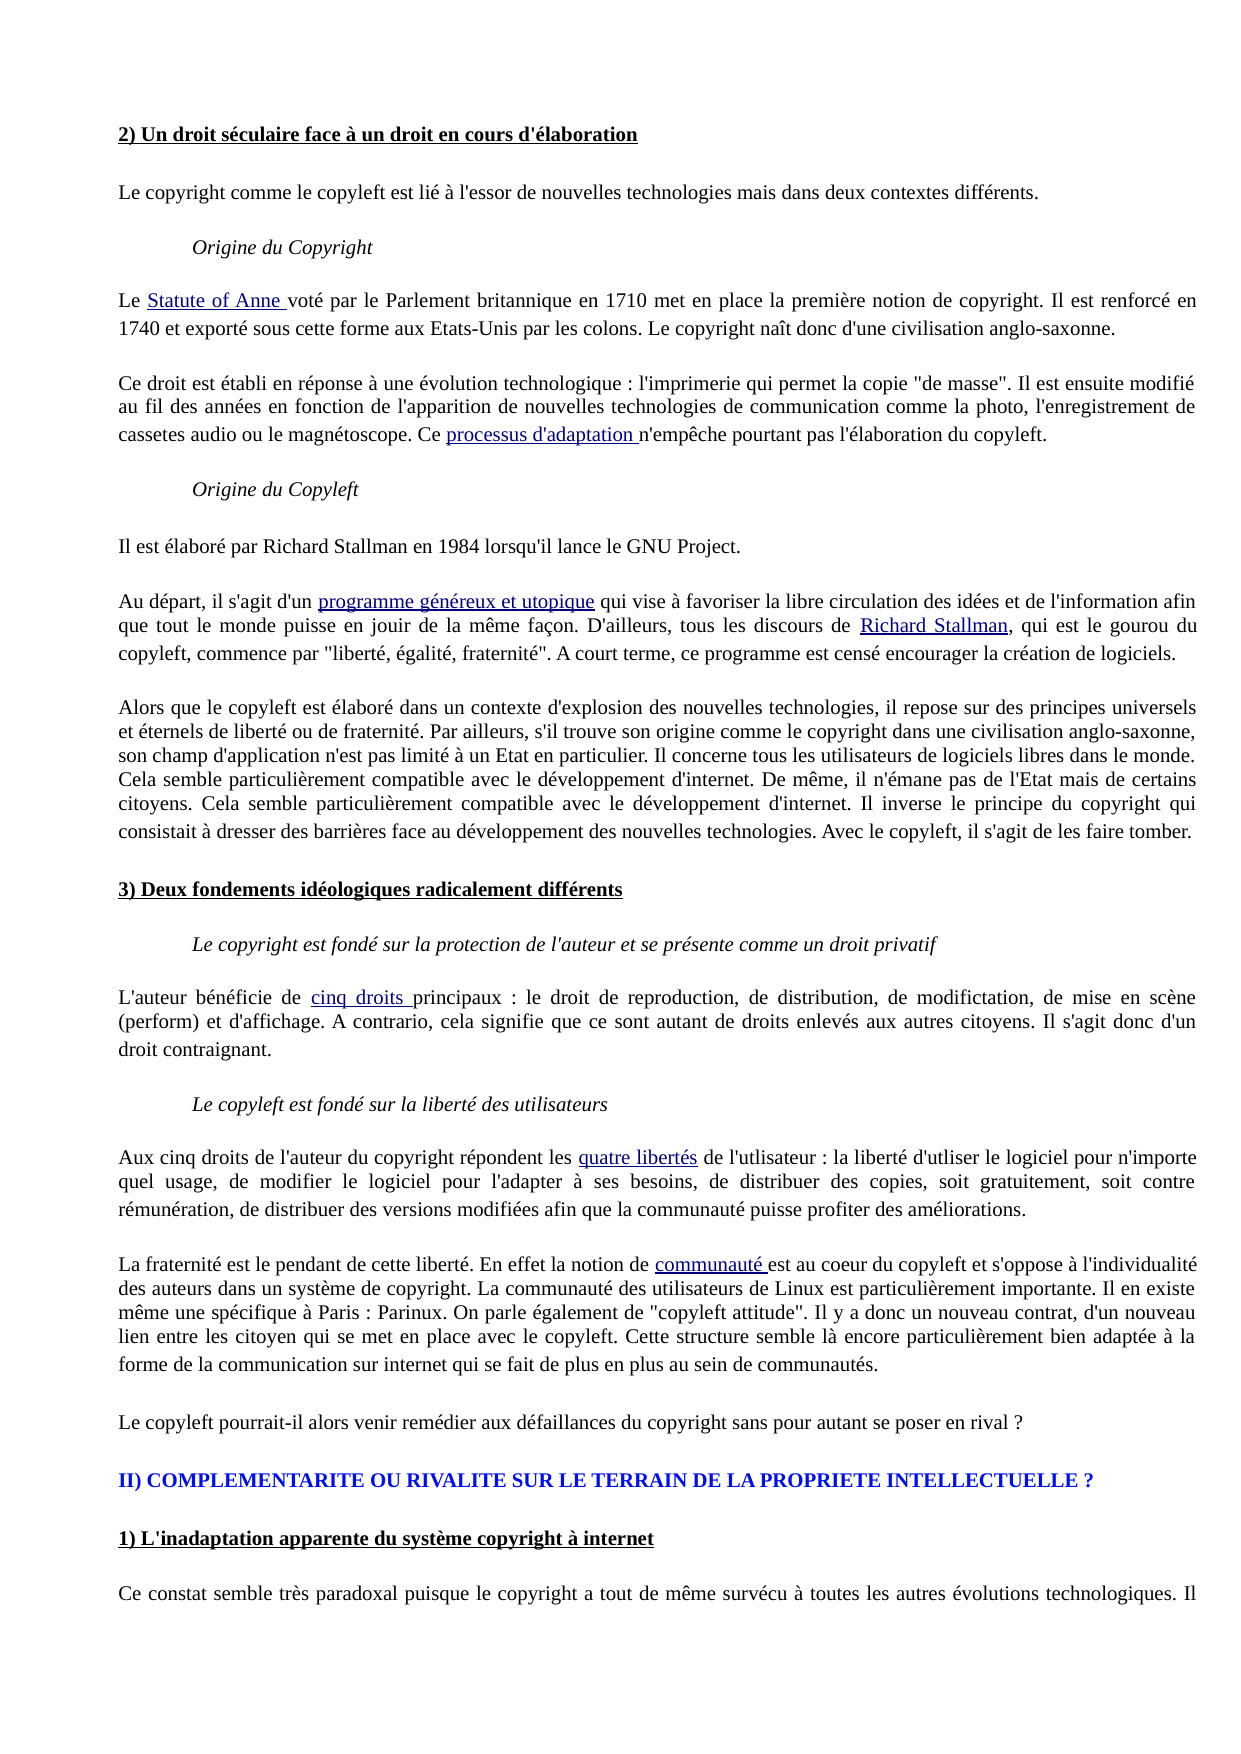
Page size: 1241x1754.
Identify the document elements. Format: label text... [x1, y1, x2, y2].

table_header 2) Un droit séculaire face à un droit en cours d'élaboration Le copyright comme le copyleft est lié à l'essor de nouvelles technologies mais dans deux contextes différents. Origine du Copyright Le Statute of Anne voté par le Parlement britannique en 1710 met en place la première notion de copyright. Il est renforcé en 1740 et exporté sous cette forme aux Etats-Unis par les colons. Le copyright naît donc d'une civilisation anglo-saxonne. Ce droit est établi en réponse à une évolution technologique : l'imprimerie qui permet la copie "de masse". Il est ensuite modifié au fil des années en fonction de l'apparition de nouvelles technologies de communication comme la photo, l'enregistrement de cassetes audio ou le magnétoscope. Ce processus d'adaptation n'empêche pourtant pas l'élaboration du copyleft. Origine du Copyleft Il est élaboré par Richard Stallman en 1984 lorsqu'il lance le GNU Project. Au départ, il s'agit d'un programme généreux et utopique qui vise à favoriser la libre circulation des idées et de l'information afin que tout le monde puisse en jouir de la même façon. D'ailleurs, tous les discours de Richard Stallman, qui est le gourou du copyleft, commence par "liberté, égalité, fraternité". A court terme, ce programme est censé encourager la création de logiciels. Alors que le copyleft est élaboré dans un contexte d'explosion des nouvelles technologies, il repose sur des principes universels et éternels de liberté ou de fraternité. Par ailleurs, s'il trouve son origine comme le copyright dans une civilisation anglo-saxonne, son champ d'application n'est pas limité à un Etat en particulier. Il concerne tous les utilisateurs de logiciels libres dans le monde. Cela semble particulièrement compatible avec le développement d'internet. De même, il n'émane pas de l'Etat mais de certains citoyens. Cela semble particulièrement compatible avec le développement d'internet. Il inverse le principe du copyright qui consistait à dresser des barrières face au développement des nouvelles technologies. Avec le copyleft, il s'agit de les faire tomber. 3) Deux fondements idéologiques radicalement différents Le copyright est fondé sur la protection de l'auteur et se présente comme un droit privatif L'auteur bénéficie de cinq droits principaux : le droit de reproduction, de distribution, de modifictation, de mise en scène (perform) et d'affichage. A contrario, cela signifie que ce sont autant de droits enlevés aux autres citoyens. Il s'agit donc d'un droit contraignant. Le copyleft est fondé sur la liberté des utilisateurs Aux cinq droits de l'auteur du copyright répondent les quatre libertés de l'utlisateur : la liberté d'utliser le logiciel pour n'importe quel usage, de modifier le logiciel pour l'adapter à ses besoins, de distribuer des copies, soit gratuitement, soit contre rémunération, de distribuer des versions modifiées afin que la communauté puisse profiter des améliorations. La fraternité est le pendant de cette liberté. En effet la notion de communauté est au coeur du copyleft et s'oppose à l'individualité des auteurs dans un système de copyright. La communauté des utilisateurs de Linux est particulièrement importante. Il en existe même une spécifique à Paris : Parinux. On parle également de "copyleft attitude". Il y a donc un nouveau contrat, d'un nouveau lien entre les citoyen qui se met en place avec le copyleft. Cette structure semble là encore particulièrement bien adaptée à la forme de la communication sur internet qui se fait de plus en plus au sein de communautés. Le copyleft pourrait-il alors venir remédier aux défaillances du copyright sans pour autant se poser en rival ? II) COMPLEMENTARITE OU RIVALITE SUR LE TERRAIN DE LA PROPRIETE INTELLECTUELLE ? 1) L'inadaptation apparente du système copyright à internet Ce constat semble très paradoxal puisque le copyright a tout de même survécu à toutes les autres évolutions technologiques. Il [118, 118, 1198, 1605]
